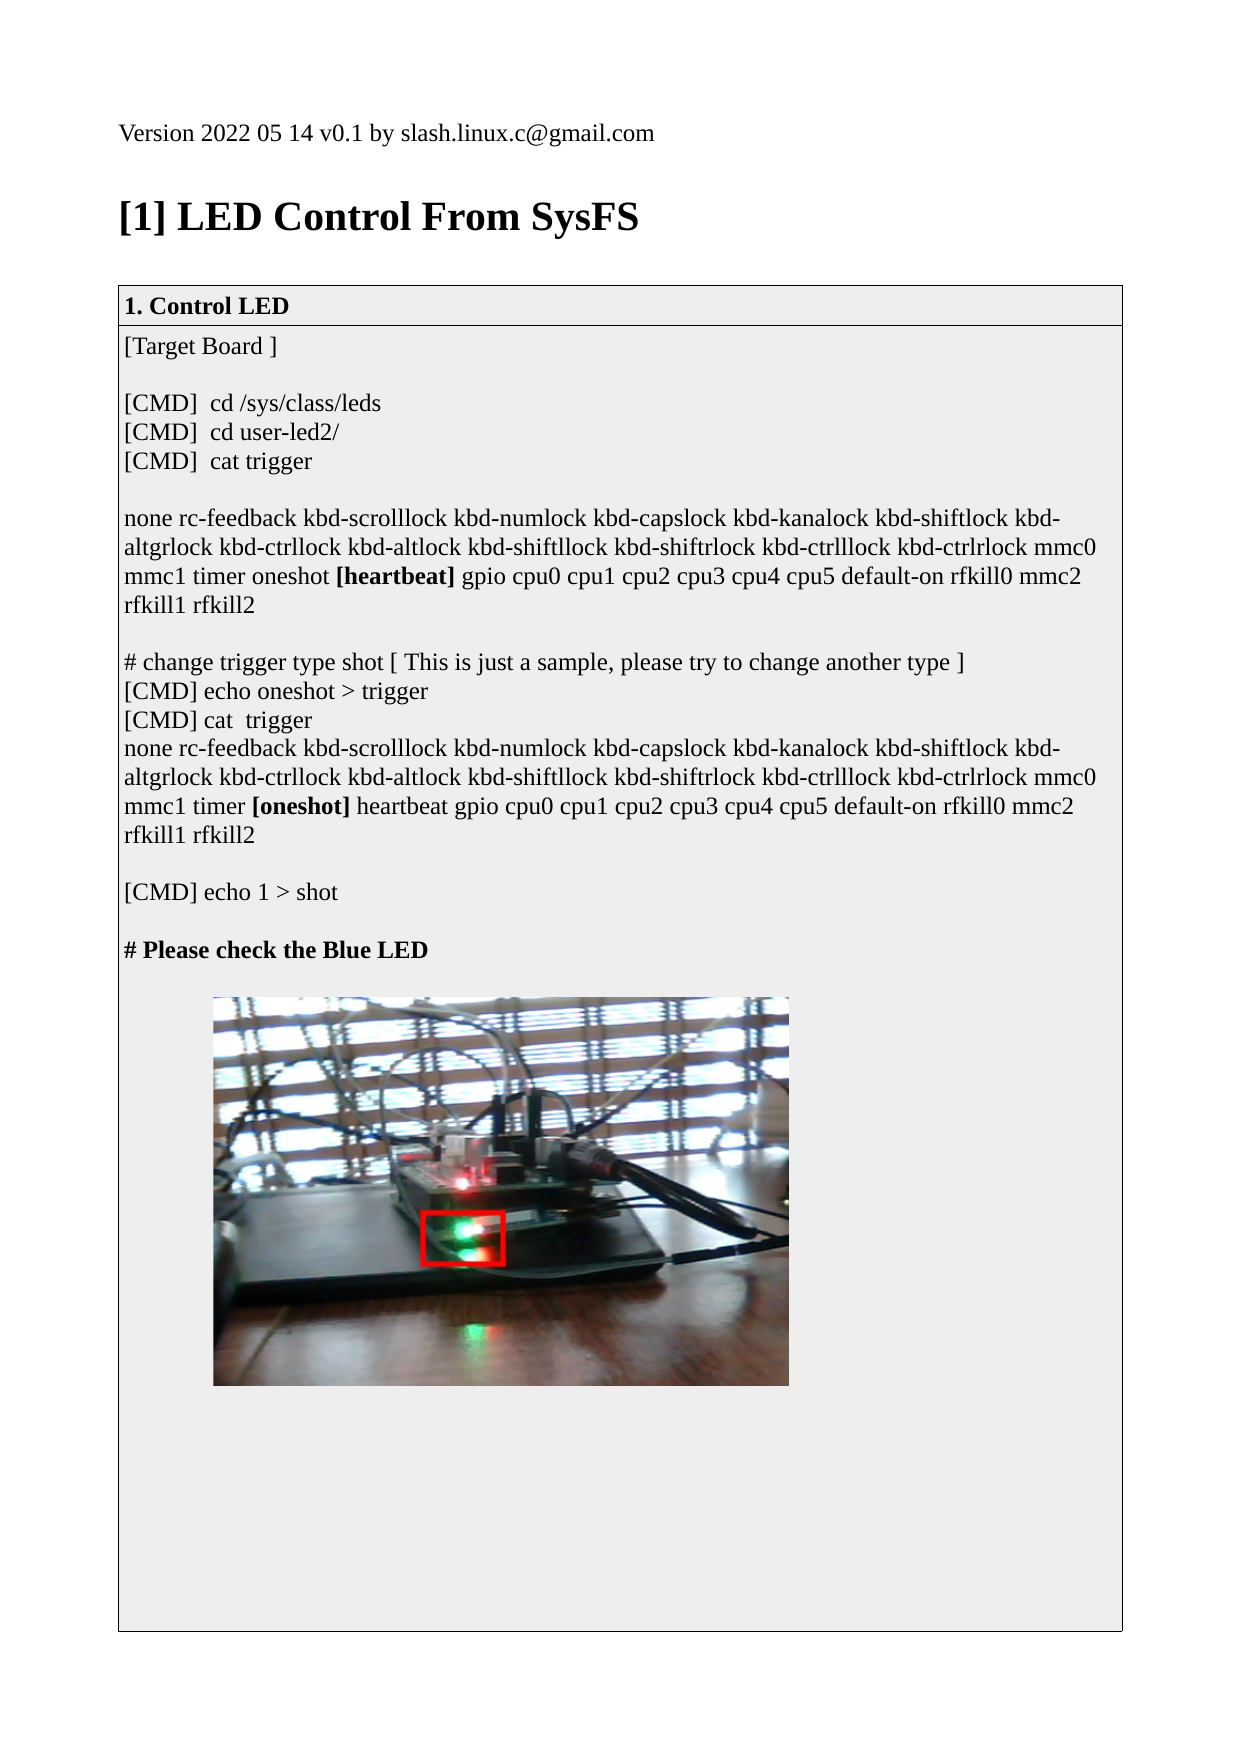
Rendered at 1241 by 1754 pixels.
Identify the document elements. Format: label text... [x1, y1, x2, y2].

table_cell [Target Board ] [CMD] cd /sys/class/leds [CMD] cd user-led2/ [CMD] cat trigger none rc-feedback kbd-scrolllock kbd-numlock kbd-capslock kbd-kanalock kbd-shiftlock kbd-altgrlock kbd-ctrllock kbd-altlock kbd-shiftllock kbd-shiftrlock kbd-ctrlllock kbd-ctrlrlock mmc0 mmc1 timer oneshot [heartbeat] gpio cpu0 cpu1 cpu2 cpu3 cpu4 cpu5 default-on rfkill0 mmc2 rfkill1 rfkill2 # change trigger type shot [ This is just a sample, please try to change another type ] [CMD] echo oneshot > trigger [CMD] cat trigger none rc-feedback kbd-scrolllock kbd-numlock kbd-capslock kbd-kanalock kbd-shiftlock kbd-altgrlock kbd-ctrllock kbd-altlock kbd-shiftllock kbd-shiftrlock kbd-ctrlllock kbd-ctrlrlock mmc0 mmc1 timer [oneshot] heartbeat gpio cpu0 cpu1 cpu2 cpu3 cpu4 cpu5 default-on rfkill0 mmc2 rfkill1 rfkill2 [CMD] echo 1 > shot # Please check the Blue LED [119, 326, 1122, 1631]
table_header 1. Control LED [119, 286, 1122, 325]
picture [213, 997, 789, 1386]
subtitle [1] LED Control From SysFS [118, 191, 1122, 272]
